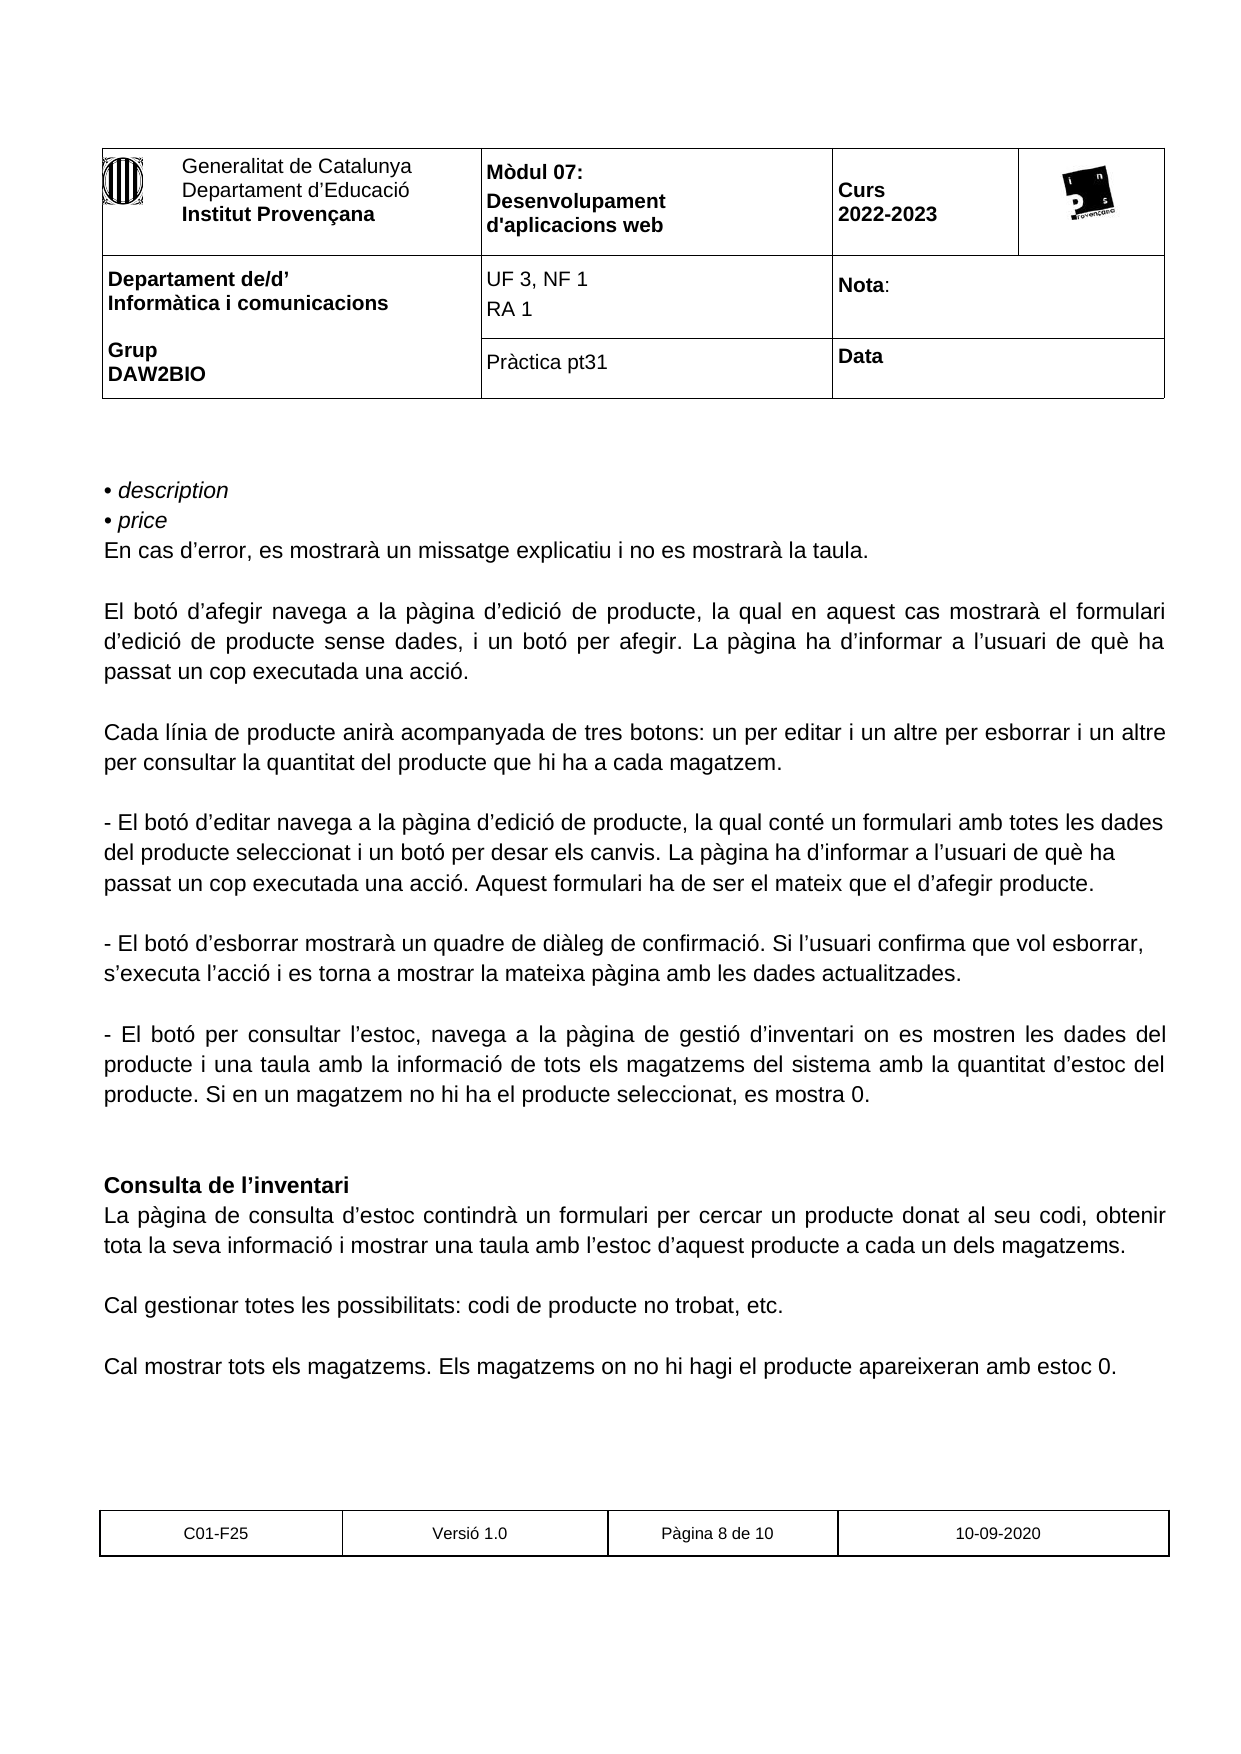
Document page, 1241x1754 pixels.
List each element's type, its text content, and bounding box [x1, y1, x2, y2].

text En cas d’error, es mostrarà un missatge explicatiu i no es mostrarà la taula. [103, 537, 1167, 564]
text Consulta de l’inventari [103, 1172, 1167, 1198]
text El botó d’afegir navega a la pàgina d’edició de producte, la qual en aquest cas mostrarà el formulari d’edició de producte sense dades, i un botó per afegir. La pàgina ha d’informar a l’usuari de què ha passat un cop executada una acció. [103, 598, 1167, 684]
text La pàgina de consulta d’estoc contindrà un formulari per cercar un producte donat al seu codi, obtenir tota la seva informació i mostrar una taula amb l’estoc d’aquest producte a cada un dels magatzems. [103, 1202, 1167, 1258]
text s’executa l’acció i es torna a mostrar la mateixa pàgina amb les dades actualitzades. [103, 960, 1167, 987]
picture [102, 157, 143, 205]
text del producte seleccionat i un botó per desar els canvis. La pàgina ha d’informar a l’usuari de què ha [103, 839, 1167, 866]
text - El botó d’editar navega a la pàgina d’edició de producte, la qual conté un formulari amb totes les dades [103, 809, 1167, 836]
text • price [103, 507, 1167, 533]
text Cal gestionar totes les possibilitats: codi de producte no trobat, etc. [103, 1292, 1167, 1319]
text - El botó d’esborrar mostrarà un quadre de diàleg de confirmació. Si l’usuari confirma que vol esborrar, [103, 930, 1167, 956]
picture [1046, 165, 1130, 220]
text - El botó per consultar l’estoc, navega a la pàgina de gestió d’inventari on es mostren les dades del producte i una taula amb la informació de tots els magatzems del sistema amb la quantitat d’estoc del producte. Si en un magatzem no hi ha el producte seleccionat, es mostra 0. [103, 1021, 1167, 1107]
text • description [103, 477, 1167, 503]
text passat un cop executada una acció. Aquest formulari ha de ser el mateix que el d’afegir producte. [103, 869, 1167, 896]
text Cal mostrar tots els magatzems. Els magatzems on no hi hagi el producte apareixeran amb estoc 0. [103, 1353, 1167, 1379]
text Cada línia de producte anirà acompanyada de tres botons: un per editar i un altre per esborrar i un altre per consultar la quantitat del producte que hi ha a cada magatzem. [103, 718, 1167, 775]
